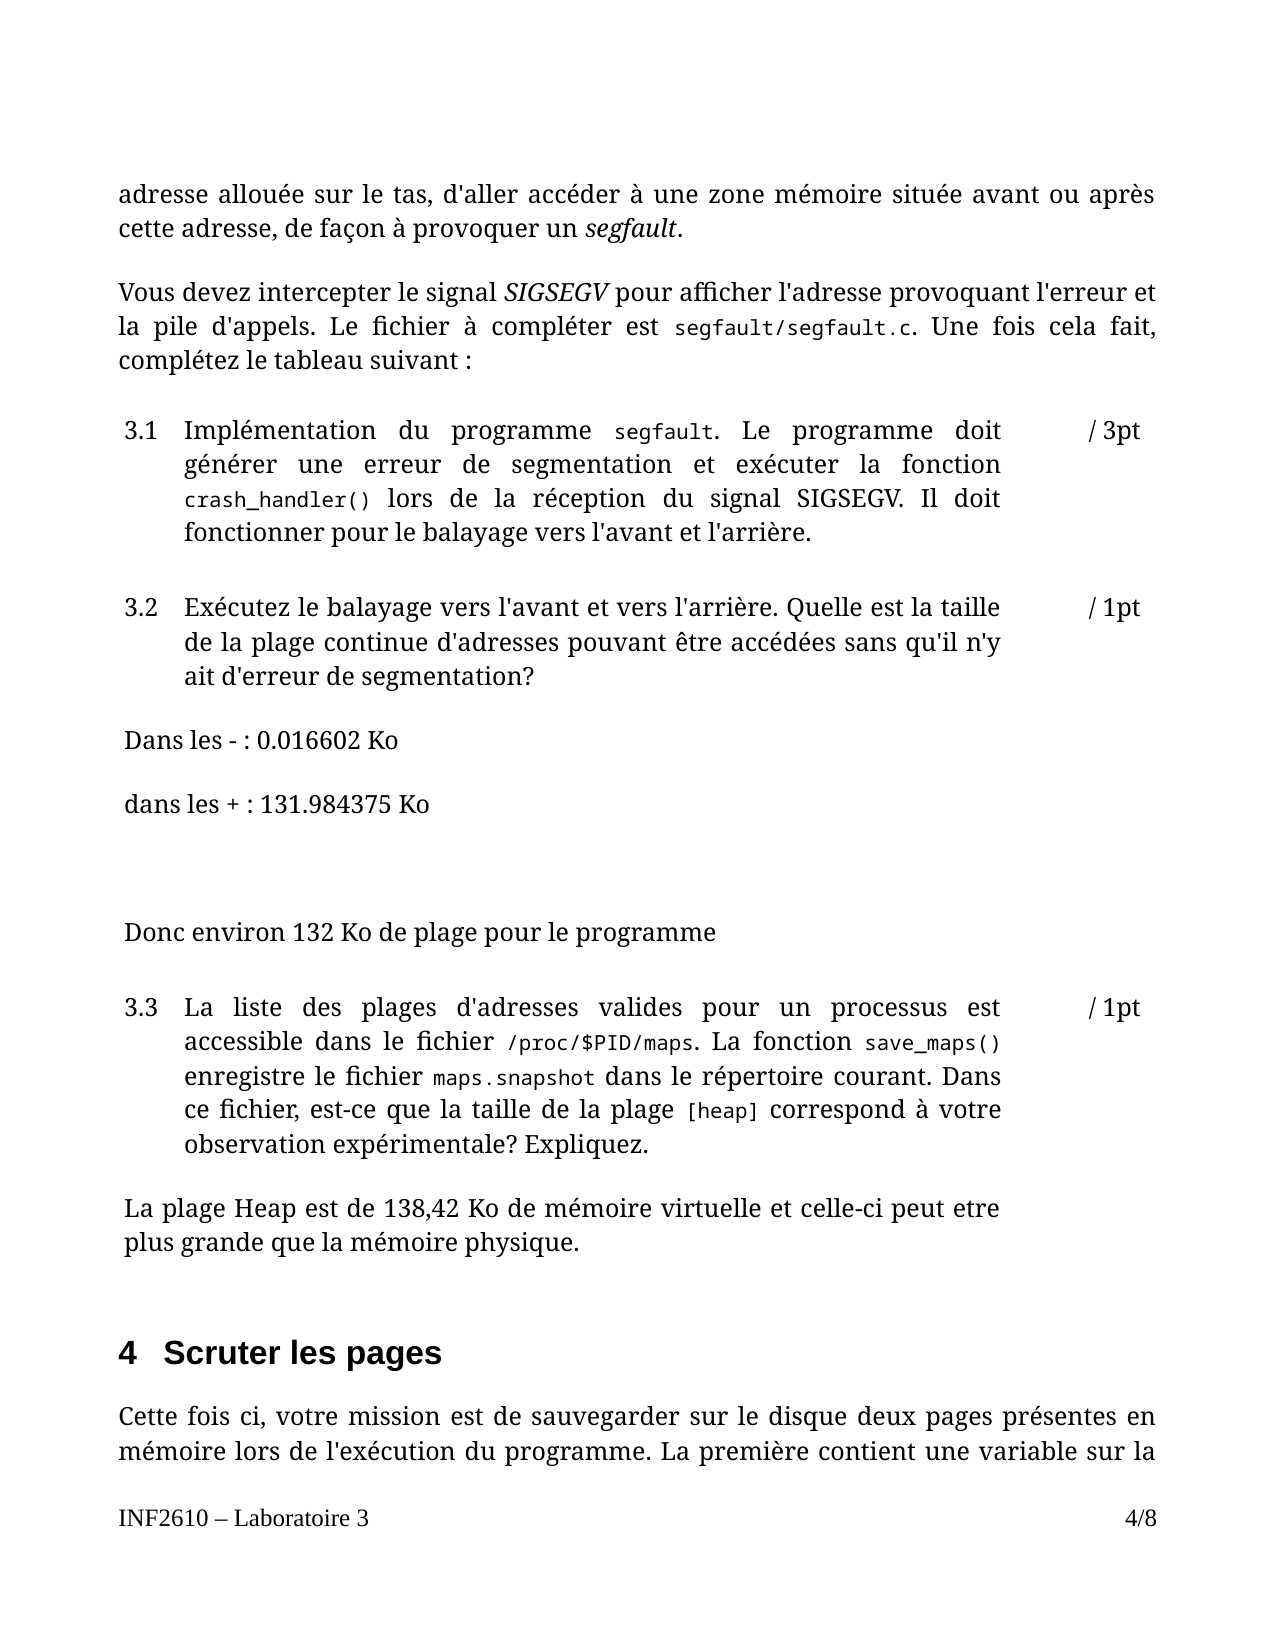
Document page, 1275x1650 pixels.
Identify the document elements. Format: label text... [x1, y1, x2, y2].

table_cell [1008, 969, 1077, 1279]
text adresse allouée sur le tas, d'aller accéder à une zone mémoire située avant ou après cette adresse, de façon à provoquer un segfault. [118, 176, 1157, 244]
table_header Implémentation du programme segfault. Le programme doit générer une erreur de segmentation et exécuter la fonction crash_handler() lors de la réception du signal SIGSEGV. Il doit fonctionner pour le balayage vers l'avant et l'arrière. [118, 392, 1007, 569]
table_cell [1008, 569, 1077, 969]
table_header / 3pt [1077, 392, 1157, 569]
table_cell La liste des plages d'adresses valides pour un processus est accessible dans le fichier /proc/$PID/maps. La fonction save_maps() enregistre le fichier maps.snapshot dans le répertoire courant. Dans ce fichier, est-ce que la taille de la plage [heap] correspond à votre observation expérimentale? Expliquez. La plage Heap est de 138,42 Ko de mémoire virtuelle et celle-ci peut etre plus grande que la mémoire physique. [118, 969, 1007, 1279]
table_cell / 1pt [1077, 969, 1157, 1279]
text Cette fois ci, votre mission est de sauvegarder sur le disque deux pages présentes en mémoire lors de l'exécution du programme. La première contient une variable sur la [118, 1399, 1157, 1467]
table_header [1008, 392, 1077, 569]
table_cell / 1pt [1077, 569, 1157, 969]
subtitle Scruter les pages [118, 1333, 1157, 1372]
table_cell Exécutez le balayage vers l'avant et vers l'arrière. Quelle est la taille de la plage continue d'adresses pouvant être accédées sans qu'il n'y ait d'erreur de segmentation? Dans les - : 0.016602 Ko dans les + : 131.984375 Ko Donc environ 132 Ko de plage pour le programme [118, 569, 1007, 969]
text Vous devez intercepter le signal SIGSEGV pour afficher l'adresse provoquant l'erreur et la pile d'appels. Le fichier à compléter est segfault/segfault.c. Une fois cela fait, complétez le tableau suivant : [118, 274, 1157, 377]
